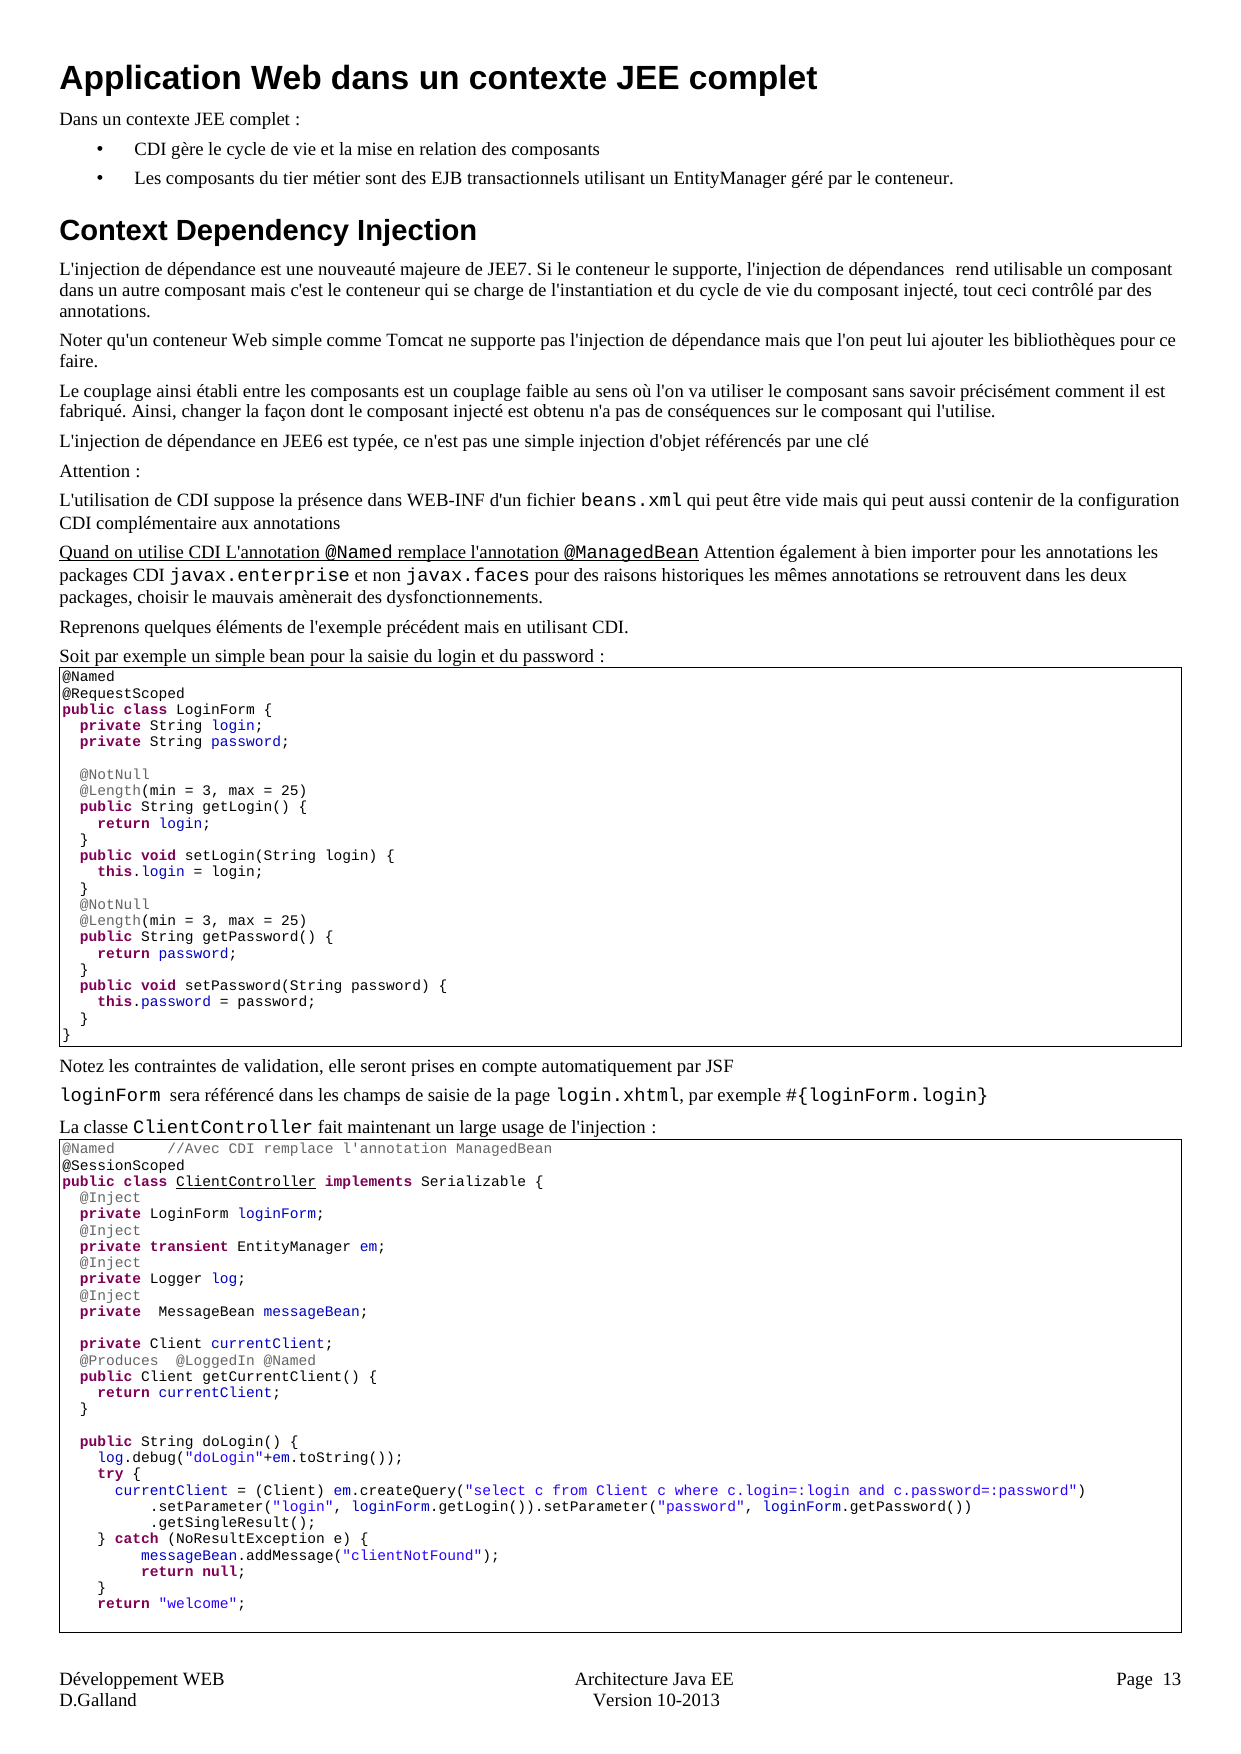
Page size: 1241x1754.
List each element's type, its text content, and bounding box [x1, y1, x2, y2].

text Noter qu'un conteneur Web simple comme Tomcat ne supporte pas l'injection de dépendance mais que l'on peut lui ajouter les bibliothèques pour ce faire. [59, 330, 1181, 371]
text private Logger log; [60, 1269, 1181, 1285]
text this.login = login; [60, 862, 1181, 878]
text } [60, 959, 1181, 976]
text public class ClientController implements Serializable { [60, 1171, 1181, 1188]
text L'injection de dépendance est une nouveauté majeure de JEE7. Si le conteneur le supporte, l'injection de dépendances rend utilisable un composant dans un autre composant mais c'est le conteneur qui se charge de l'instantiation et du cycle de vie du composant injecté, tout ceci contrôlé par des annotations. [59, 259, 1181, 321]
text private LoginForm loginForm; [60, 1204, 1181, 1220]
text @NotNull [60, 894, 1181, 911]
text loginForm sera référencé dans les champs de saisie de la page login.xhtml, par exemple #{loginForm.login} [59, 1085, 1181, 1107]
text .setParameter("login", loginForm.getLogin()).setParameter("password", loginForm.getPassword()) [60, 1496, 1181, 1513]
text @Named [60, 668, 1181, 683]
text .getSingleResult(); [60, 1513, 1181, 1529]
text private String password; [60, 732, 1181, 751]
text @Named //Avec CDI remplace l'annotation ManagedBean [60, 1140, 1181, 1155]
text @Length(min = 3, max = 25) [60, 781, 1181, 797]
subtitle Application Web dans un contexte JEE complet [59, 59, 1181, 96]
text public String getLogin() { [60, 797, 1181, 813]
text public String getPassword() { [60, 927, 1181, 943]
text @Length(min = 3, max = 25) [60, 911, 1181, 927]
text private Client currentClient; [60, 1334, 1181, 1350]
text this.password = password; [60, 992, 1181, 1008]
text Notez les contraintes de validation, elle seront prises en compte automatiquement par JSF [59, 1055, 1181, 1076]
text public Client getCurrentClient() { [60, 1366, 1181, 1383]
text messageBean.addMessage("clientNotFound"); [60, 1545, 1181, 1561]
text private String login; [60, 716, 1181, 732]
text private MessageBean messageBean; [60, 1301, 1181, 1321]
text public void setPassword(String password) { [60, 976, 1181, 992]
text return null; [60, 1561, 1181, 1578]
text log.debug("doLogin"+em.toString()); [60, 1448, 1181, 1464]
text La classe ClientController fait maintenant un large usage de l'injection : [59, 1116, 1181, 1139]
text try { [60, 1464, 1181, 1480]
text } [60, 829, 1181, 846]
text } [60, 1399, 1181, 1418]
text currentClient = (Client) em.createQuery("select c from Client c where c.login=:login and c.password=:password") [60, 1480, 1181, 1496]
text @Inject [60, 1188, 1181, 1204]
text @SessionScoped [60, 1155, 1181, 1171]
text Attention : [59, 460, 1181, 481]
text public String doLogin() { [60, 1431, 1181, 1448]
text L'utilisation de CDI suppose la présence dans WEB-INF d'un fichier beans.xml qui peut être vide mais qui peut aussi contenir de la configuration CDI complémentaire aux annotations [59, 490, 1181, 533]
list Les composants du tier métier sont des EJB transactionnels utilisant un EntityManager géré par le conteneur. [97, 168, 1181, 189]
text } [60, 1024, 1181, 1046]
subtitle Context Dependency Injection [59, 214, 1181, 246]
text public class LoginForm { [60, 699, 1181, 716]
text return password; [60, 943, 1181, 959]
text return login; [60, 813, 1181, 829]
text return currentClient; [60, 1383, 1181, 1399]
text private transient EntityManager em; [60, 1236, 1181, 1253]
text Reprenons quelques éléments de l'exemple précédent mais en utilisant CDI. [59, 616, 1181, 637]
text L'injection de dépendance en JEE6 est typée, ce n'est pas une simple injection d'objet référencés par une clé [59, 431, 1181, 451]
text @Inject [60, 1285, 1181, 1301]
list CDI gère le cycle de vie et la mise en relation des composants [97, 138, 1181, 159]
text @NotNull [60, 764, 1181, 781]
text return "welcome"; [60, 1594, 1181, 1613]
text } [60, 1008, 1181, 1024]
text } [60, 878, 1181, 894]
text @RequestScoped [60, 683, 1181, 699]
text Quand on utilise CDI L'annotation @Named remplace l'annotation @ManagedBean Attention également à bien importer pour les annotations les packages CDI javax.enterprise et non javax.faces pour des raisons historiques les mêmes annotations se retrouvent dans les deux packages, choisir le mauvais amènerait des dysfonctionnements. [59, 542, 1181, 608]
text } [60, 1578, 1181, 1594]
text Soit par exemple un simple bean pour la saisie du login et du password : [59, 646, 1181, 667]
text } catch (NoResultException e) { [60, 1529, 1181, 1545]
text @Inject [60, 1220, 1181, 1236]
text @Produces @LoggedIn @Named [60, 1350, 1181, 1366]
text Dans un contexte JEE complet : [59, 109, 1181, 129]
text public void setLogin(String login) { [60, 846, 1181, 862]
text @Inject [60, 1253, 1181, 1269]
text Le couplage ainsi établi entre les composants est un couplage faible au sens où l'on va utiliser le composant sans savoir précisément comment il est fabriqué. Ainsi, changer la façon dont le composant injecté est obtenu n'a pas de conséquences sur le composant qui l'utilise. [59, 380, 1181, 422]
